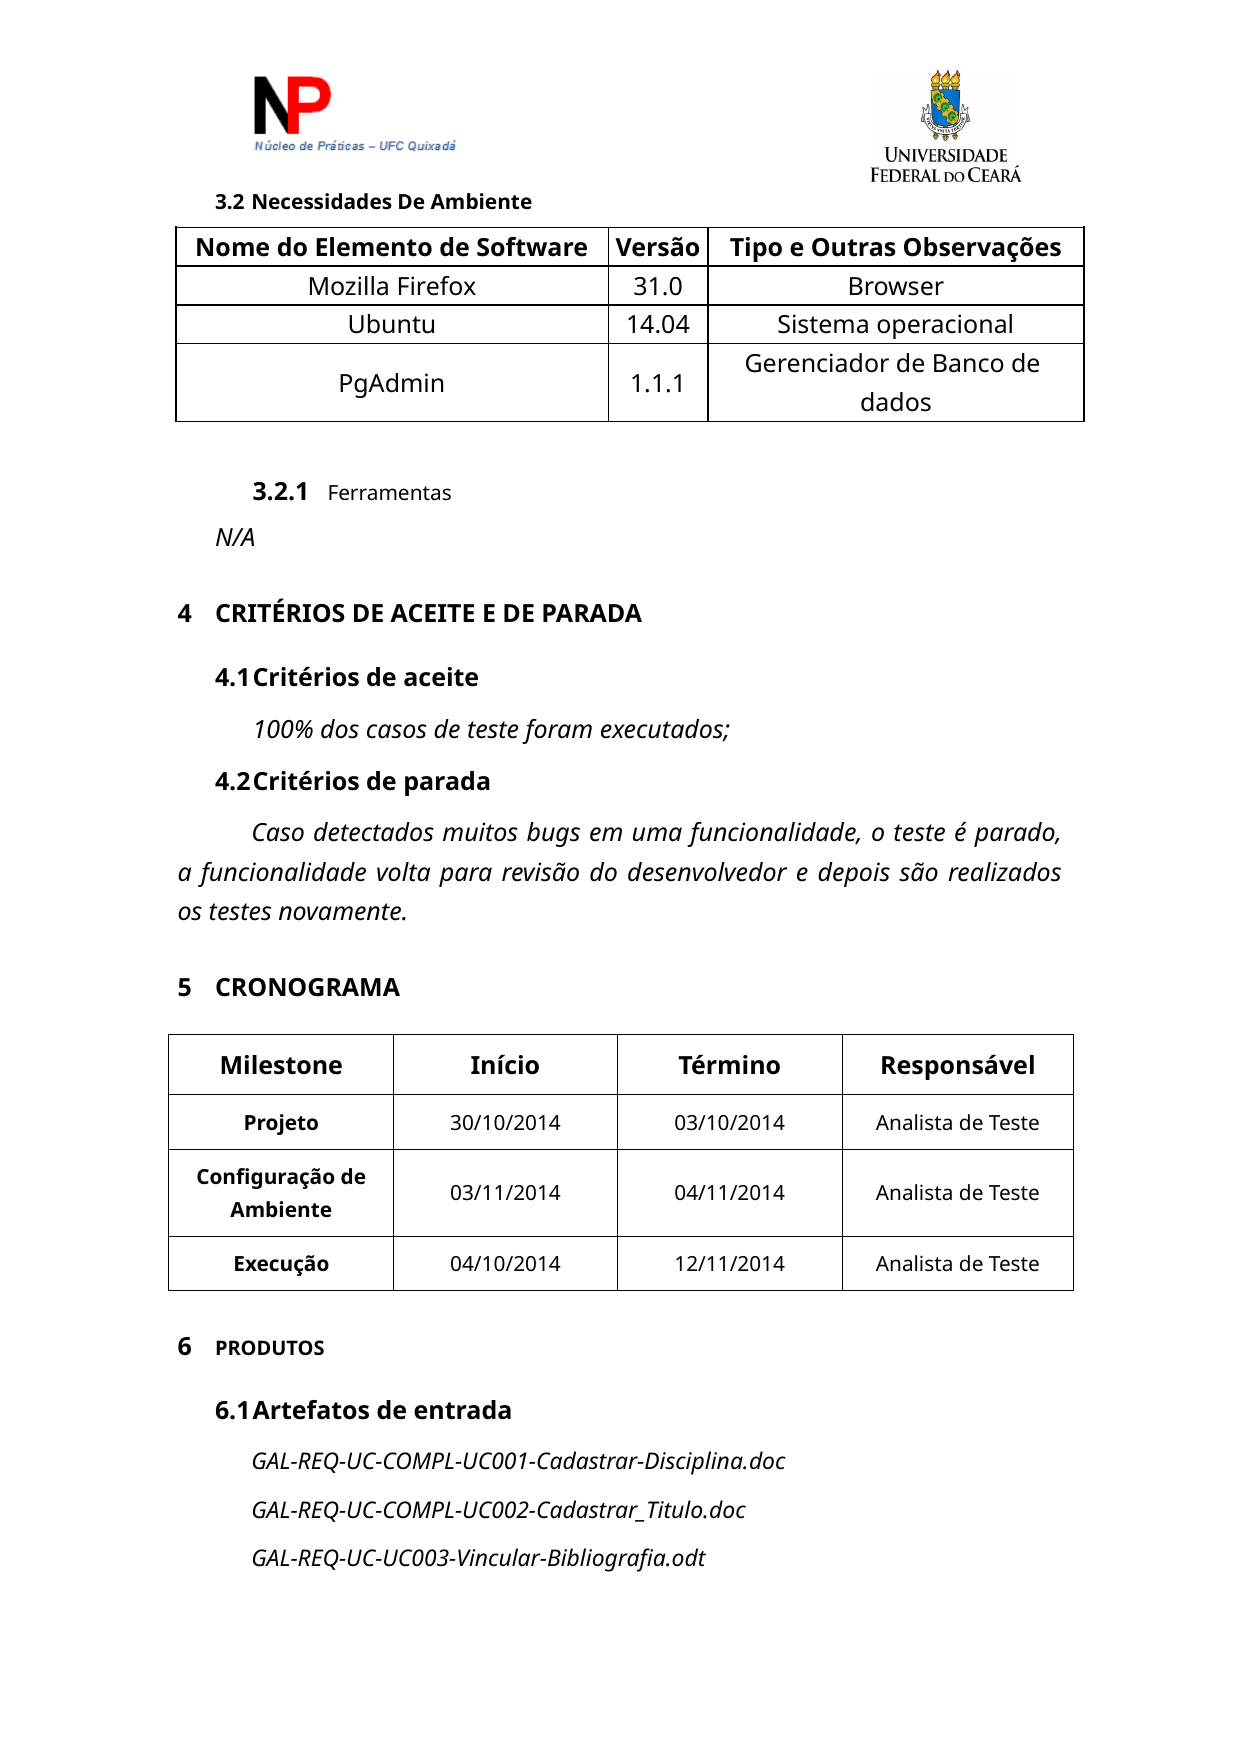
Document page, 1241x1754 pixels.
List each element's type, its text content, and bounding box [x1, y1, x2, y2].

table_cell 03/10/2014 [618, 1095, 842, 1149]
table_cell Analista de Teste [843, 1237, 1073, 1290]
table_header Término [618, 1035, 842, 1094]
table_header Nome do Elemento de Software [177, 228, 608, 265]
table_cell 31.0 [609, 267, 707, 304]
table_cell Browser [709, 267, 1083, 304]
text N/A [177, 519, 1063, 553]
table_cell 12/11/2014 [618, 1237, 842, 1290]
table_header Início [394, 1035, 617, 1094]
subtitle CRONOGRAMA [177, 970, 1063, 1004]
table_cell Analista de Teste [843, 1150, 1073, 1236]
table_cell Ubuntu [177, 306, 608, 343]
text GAL-REQ-UC-COMPL-UC001-Cadastrar-Disciplina.doc [177, 1445, 1063, 1476]
table_cell 04/11/2014 [618, 1150, 842, 1236]
table_cell Projeto [169, 1095, 393, 1149]
picture [870, 70, 1022, 182]
table_header Tipo e Outras Observações [709, 228, 1083, 265]
subtitle Ferramentas [252, 474, 1063, 508]
list Critérios de parada [215, 763, 1063, 797]
table_cell 03/11/2014 [394, 1150, 617, 1236]
list Critérios de aceite [215, 660, 1063, 694]
table_cell PgAdmin [177, 344, 608, 421]
text Caso detectados muitos bugs em uma funcionalidade, o teste é parado, a funcionalidade volta para revisão do desenvolvedor e depois são realizados os testes novamente. [177, 815, 1063, 927]
table_cell Configuração de Ambiente [169, 1150, 393, 1236]
subtitle Necessidades De Ambiente [215, 187, 1063, 216]
table_header Milestone [169, 1035, 393, 1094]
text GAL-REQ-UC-COMPL-UC002-Cadastrar_Titulo.doc [177, 1493, 1063, 1525]
text 100% dos casos de teste foram executados; [252, 712, 1063, 746]
table_cell 1.1.1 [609, 344, 707, 421]
table_header Versão [609, 228, 707, 265]
table_cell Gerenciador de Banco de dados [709, 344, 1083, 421]
table_cell Sistema operacional [709, 306, 1083, 343]
table_cell Execução [169, 1237, 393, 1290]
table_cell Mozilla Firefox [177, 267, 608, 304]
table_cell 30/10/2014 [394, 1095, 617, 1149]
table_cell 14.04 [609, 306, 707, 343]
table_header Responsável [843, 1035, 1073, 1094]
list Artefatos de entrada [215, 1393, 1063, 1427]
table_cell 04/10/2014 [394, 1237, 617, 1290]
table_cell Analista de Teste [843, 1095, 1073, 1149]
subtitle produtos [177, 1329, 1063, 1363]
text GAL-REQ-UC-UC003-Vincular-Bibliografia.odt [177, 1542, 1063, 1573]
subtitle critérios de aceite e de parada [177, 596, 1063, 630]
picture [251, 73, 459, 154]
